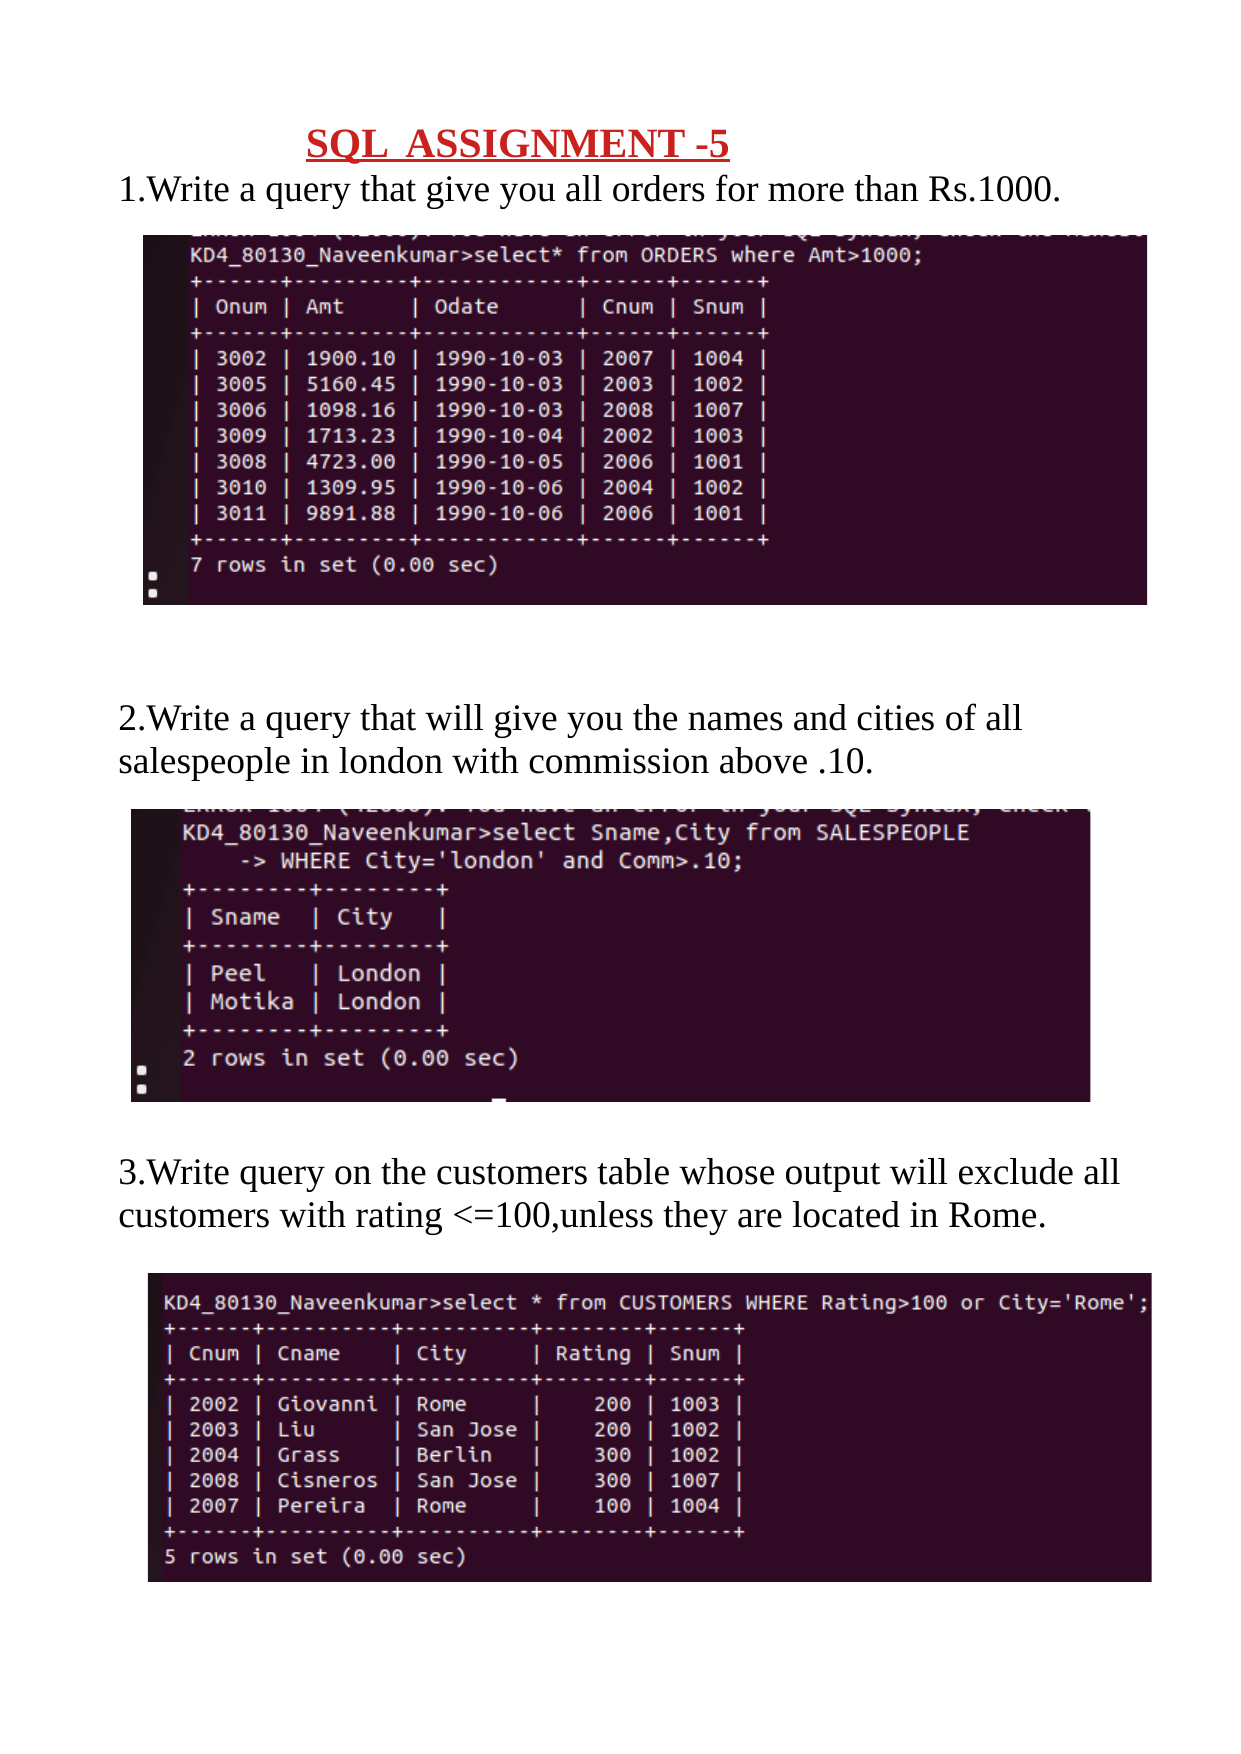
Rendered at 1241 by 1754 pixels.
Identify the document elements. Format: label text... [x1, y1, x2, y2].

text 3.Write query on the customers table whose output will exclude all customers with rating <=100,unless they are located in Rome. [118, 1150, 1122, 1236]
text 2.Write a query that will give you the names and cities of all salespeople in london with commission above .10. [118, 696, 1122, 782]
picture [131, 809, 1091, 1102]
text 1.Write a query that give you all orders for more than Rs.1000. [118, 166, 1122, 209]
picture [143, 235, 1148, 605]
picture [147, 1273, 1152, 1582]
text SQL ASSIGNMENT -5 [118, 118, 1122, 166]
